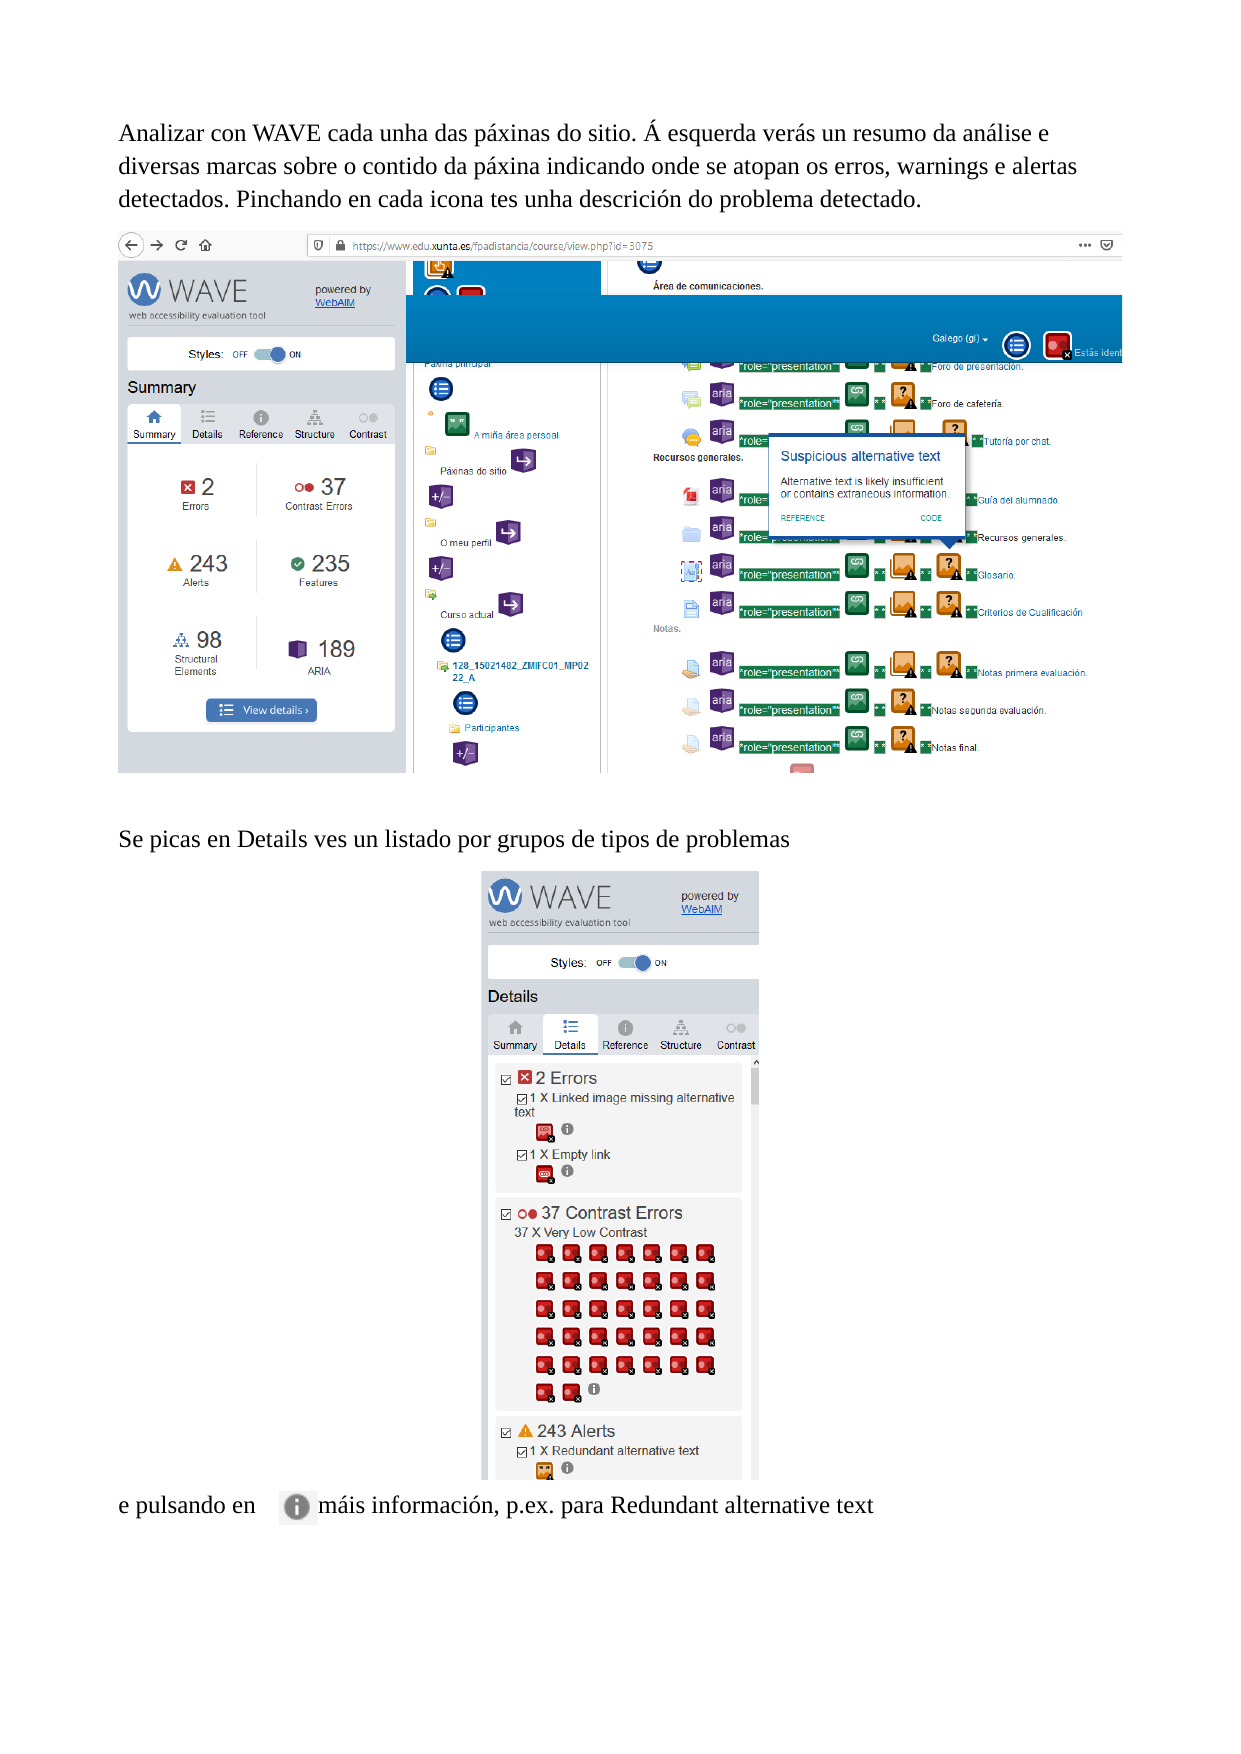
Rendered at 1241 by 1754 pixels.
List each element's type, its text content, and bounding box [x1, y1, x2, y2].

text Se picas en Details ves un listado por grupos de tipos de problemas [118, 824, 1122, 853]
picture [278, 1491, 318, 1525]
picture [457, 286, 485, 294]
picture [481, 871, 759, 1480]
picture [1044, 332, 1071, 359]
picture [1003, 332, 1030, 359]
text e pulsando en [118, 1491, 278, 1519]
picture [118, 231, 1123, 773]
picture [425, 286, 449, 294]
text máis información, p.ex. para Redundant alternative text [318, 1491, 1122, 1519]
text Analizar con WAVE cada unha das páxinas do sitio. Á esquerda verás un resumo da análise e diversas marcas sobre o contido da páxina indicando onde se atopan os erros, warnings e alertas detectados. Pinchando en cada icona tes unha descrición do problema detectado. [118, 118, 1122, 213]
